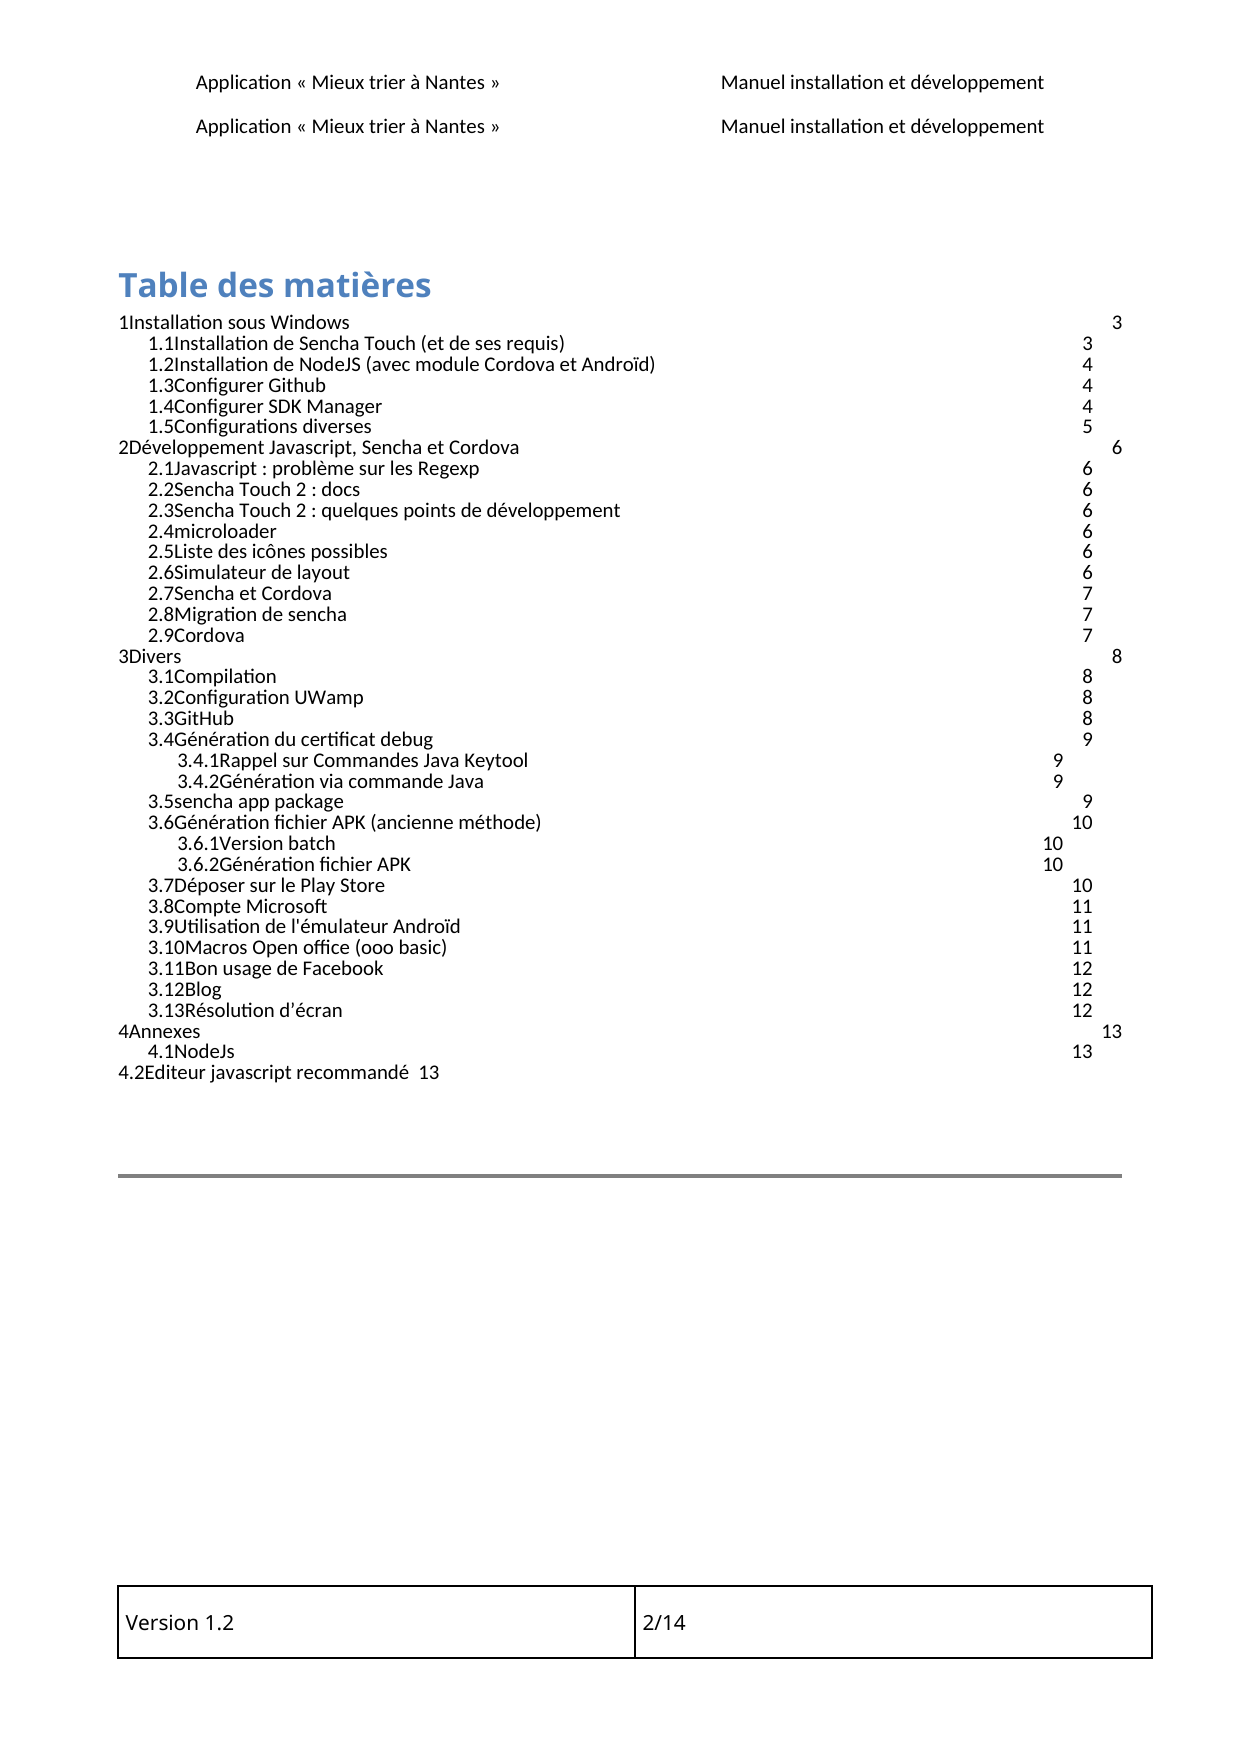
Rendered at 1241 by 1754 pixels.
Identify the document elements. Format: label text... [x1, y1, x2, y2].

text 3.3GitHub 8 [148, 710, 1122, 731]
text 2.8Migration de sencha 7 [148, 606, 1122, 627]
text 3.8Compte Microsoft 11 [148, 897, 1122, 918]
text 2.3Sencha Touch 2 : quelques points de développement 6 [148, 502, 1122, 522]
text 3.7Déposer sur le Play Store 10 [148, 877, 1122, 897]
text 1.2Installation de NodeJS (avec module Cordova et Androïd) 4 [148, 356, 1122, 377]
text Application « Mieux trier à Nantes » Manuel installation et développement [118, 118, 1122, 139]
text 2.7Sencha et Cordova 7 [148, 585, 1122, 606]
text 2Développement Javascript, Sencha et Cordova 6 [118, 439, 1122, 460]
text 3.2Configuration UWamp 8 [148, 689, 1122, 710]
text 2.1Javascript : problème sur les Regexp 6 [148, 460, 1122, 481]
text 3.1Compilation 8 [148, 668, 1122, 689]
text 3.6Génération fichier APK (ancienne méthode) 10 [148, 814, 1122, 835]
text 2.9Cordova 7 [148, 627, 1122, 647]
text 2.6Simulateur de layout 6 [148, 564, 1122, 585]
text Table des matières [118, 262, 1122, 307]
text 3.12Blog 12 [148, 981, 1122, 1002]
text 3.9Utilisation de l'émulateur Androïd 11 [148, 918, 1122, 939]
text 1.3Configurer Github 4 [148, 377, 1122, 397]
text 3.4.1Rappel sur Commandes Java Keytool 9 [177, 752, 1122, 772]
text 1.4Configurer SDK Manager 4 [148, 397, 1122, 418]
text 3.6.2Génération fichier APK 10 [177, 856, 1122, 877]
text 1Installation sous Windows 3 [118, 314, 1122, 335]
text 2.4microloader 6 [148, 522, 1122, 543]
text 1.5Configurations diverses 5 [148, 418, 1122, 439]
text 4.2Editeur javascript recommandé 13 [118, 1064, 1122, 1085]
text 1.1Installation de Sencha Touch (et de ses requis) 3 [148, 335, 1122, 356]
text 3Divers 8 [118, 647, 1122, 668]
text 3.11Bon usage de Facebook 12 [148, 960, 1122, 981]
text 4.1NodeJs 13 [148, 1043, 1122, 1064]
text 2.5Liste des icônes possibles 6 [148, 543, 1122, 564]
text 3.4.2Génération via commande Java 9 [177, 772, 1122, 793]
text 3.10Macros Open office (ooo basic) 11 [148, 939, 1122, 960]
text 3.6.1Version batch 10 [177, 835, 1122, 856]
text 3.5sencha app package 9 [148, 793, 1122, 814]
text 4Annexes 13 [118, 1022, 1122, 1043]
text 2.2Sencha Touch 2 : docs 6 [148, 481, 1122, 502]
text 3.4Génération du certificat debug 9 [148, 731, 1122, 752]
text 3.13Résolution d’écran 12 [148, 1002, 1122, 1022]
